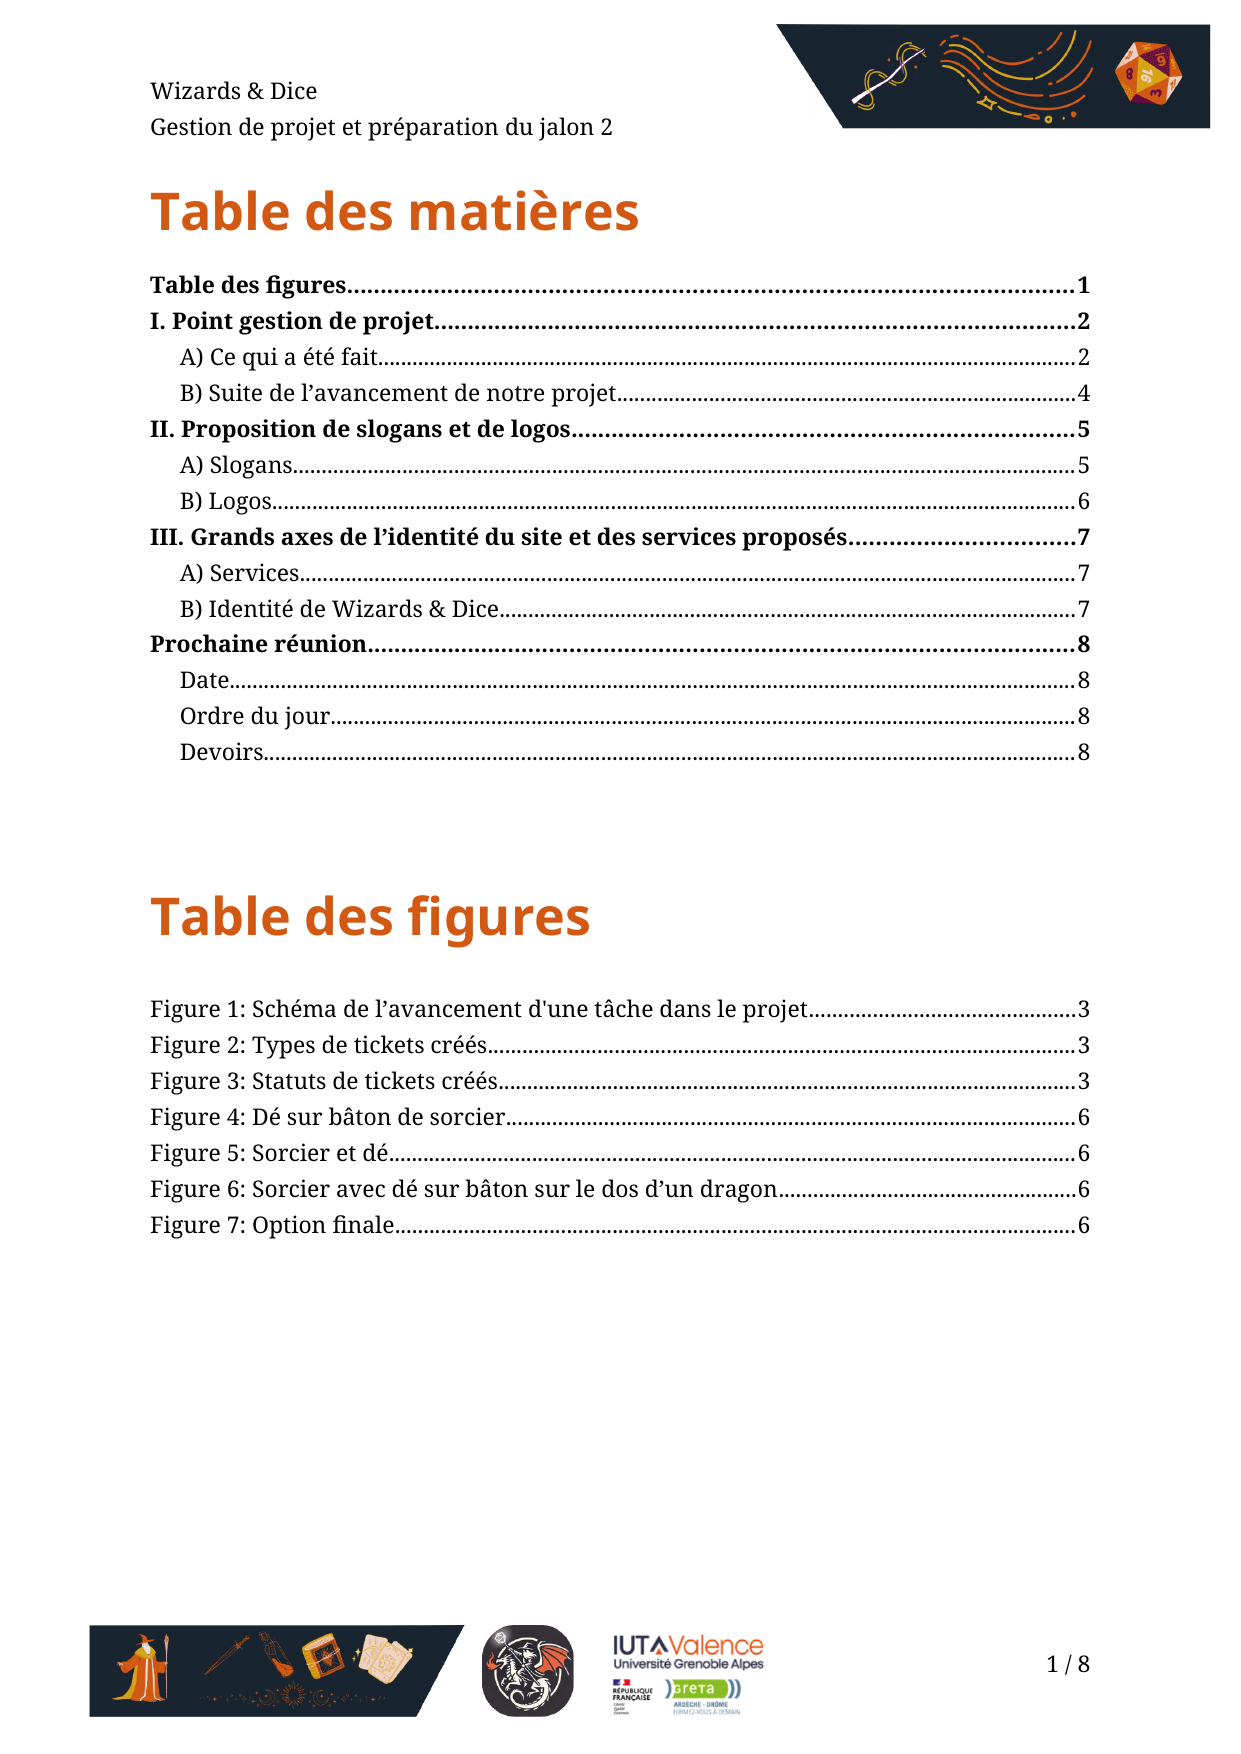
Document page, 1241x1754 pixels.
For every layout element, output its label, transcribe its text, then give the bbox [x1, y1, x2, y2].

picture [771, 21, 1218, 131]
text Figure 7: Option finale 6 [150, 1209, 1090, 1240]
text III. Grands axes de l’identité du site et des services proposés 7 [150, 521, 1090, 552]
text B) Suite de l’avancement de notre projet 4 [179, 377, 1090, 408]
text Figure 4: Dé sur bâton de sorcier 6 [150, 1101, 1090, 1132]
subtitle Table des matières [150, 175, 1090, 246]
text Prochaine réunion 8 [150, 628, 1090, 660]
text A) Services 7 [179, 557, 1090, 588]
text A) Slogans 5 [179, 449, 1090, 480]
text Devoirs 8 [179, 736, 1090, 767]
text A) Ce qui a été fait 2 [179, 341, 1090, 372]
text II. Proposition de slogans et de logos 5 [150, 413, 1090, 444]
picture [81, 1614, 788, 1726]
text B) Logos 6 [179, 485, 1090, 516]
text Table des figures 1 [150, 269, 1090, 300]
text Figure 2: Types de tickets créés 3 [150, 1029, 1090, 1060]
text I. Point gestion de projet 2 [150, 305, 1090, 336]
text B) Identité de Wizards & Dice 7 [179, 592, 1090, 624]
text Date 8 [179, 664, 1090, 696]
subtitle Table des figures [150, 880, 1090, 951]
text Figure 6: Sorcier avec dé sur bâton sur le dos d’un dragon 6 [150, 1173, 1090, 1204]
text Figure 1: Schéma de l’avancement d'une tâche dans le projet 3 [150, 993, 1090, 1024]
text Ordre du jour 8 [179, 700, 1090, 732]
text Figure 5: Sorcier et dé 6 [150, 1137, 1090, 1168]
text Figure 3: Statuts de tickets créés 3 [150, 1065, 1090, 1096]
